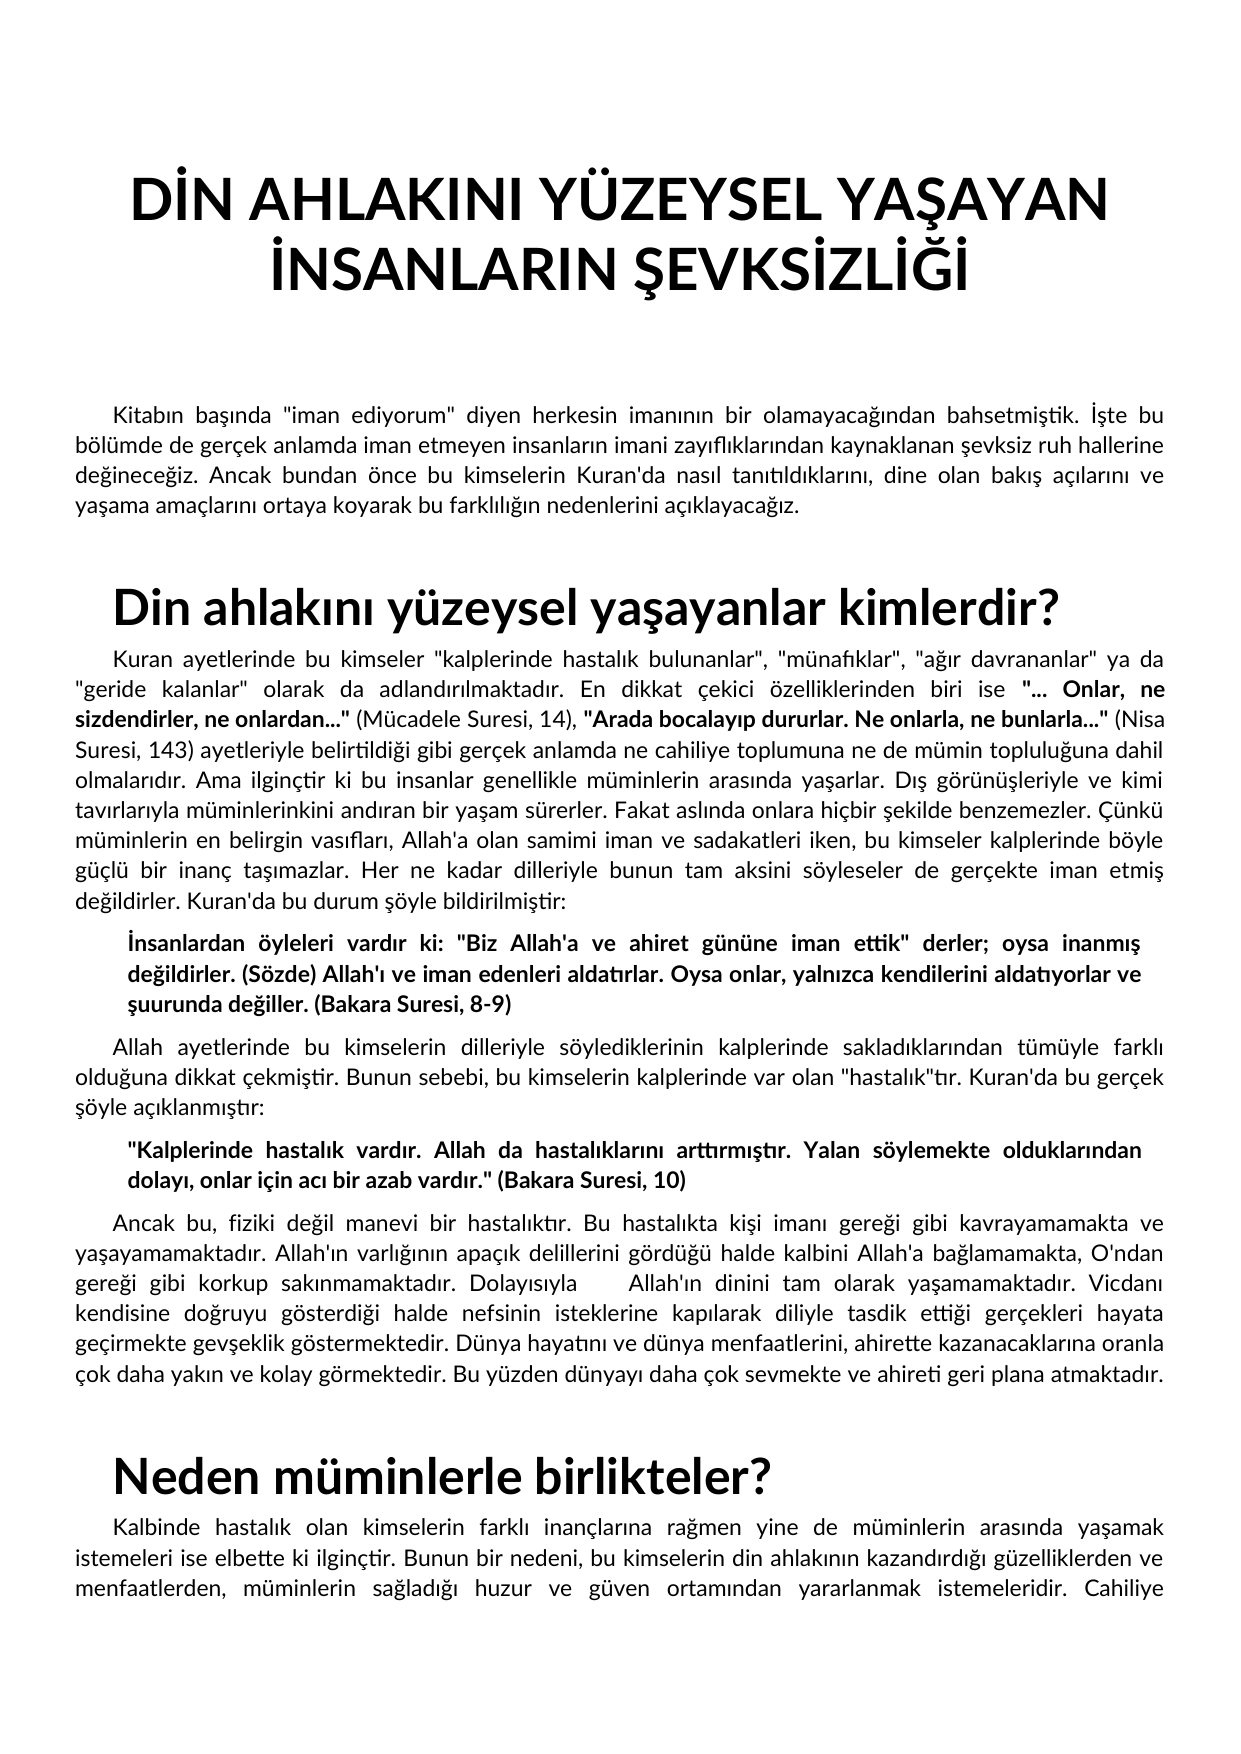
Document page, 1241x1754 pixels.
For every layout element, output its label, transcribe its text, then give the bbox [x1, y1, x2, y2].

subtitle DİN AHLAKINI YÜZEYSEL YAŞAYAN İNSANLARIN ŞEVKSİZLİĞİ [75, 162, 1165, 302]
text Ancak bu, fiziki değil manevi bir hastalıktır. Bu hastalıkta kişi imanı gereği gibi kavrayamamakta ve yaşayamamaktadır. Allah'ın varlığının apaçık delillerini gördüğü halde kalbini Allah'a bağlamamakta, O'ndan gereği gibi korkup sakınmamaktadır. Dolayısıyla Allah'ın dinini tam olarak yaşamamaktadır. Vicdanı kendisine doğruyu gösterdiği halde nefsinin isteklerine kapılarak diliyle tasdik ettiği gerçekleri hayata geçirmekte gevşeklik göstermektedir. Dünya hayatını ve dünya menfaatlerini, ahirette kazanacaklarına oranla çok daha yakın ve kolay görmektedir. Bu yüzden dünyayı daha çok sevmekte ve ahireti geri plana atmaktadır. [75, 1208, 1165, 1387]
subtitle Din ahlakını yüzeysel yaşayanlar kimlerdir? [112, 576, 1165, 636]
text "Kalplerinde hastalık vardır. Allah da hastalıklarını arttırmıştır. Yalan söylemekte olduklarından dolayı, onlar için acı bir azab vardır." (Bakara Suresi, 10) [127, 1135, 1143, 1193]
text Kalbinde hastalık olan kimselerin farklı inançlarına rağmen yine de müminlerin arasında yaşamak istemeleri ise elbette ki ilginçtir. Bunun bir nedeni, bu kimselerin din ahlakının kazandırdığı güzelliklerden ve menfaatlerden, müminlerin sağladığı huzur ve güven ortamından yararlanmak istemeleridir. Cahiliye [75, 1513, 1165, 1601]
subtitle Neden müminlerle birlikteler? [112, 1445, 1165, 1505]
text Kitabın başında "iman ediyorum" diyen herkesin imanının bir olamayacağından bahsetmiştik. İşte bu bölümde de gerçek anlamda iman etmeyen insanların imani zayıflıklarından kaynaklanan şevksiz ruh hallerine değineceğiz. Ancak bundan önce bu kimselerin Kuran'da nasıl tanıtıldıklarını, dine olan bakış açılarını ve yaşama amaçlarını ortaya koyarak bu farklılığın nedenlerini açıklayacağız. [75, 400, 1165, 518]
text Allah ayetlerinde bu kimselerin dilleriyle söylediklerinin kalplerinde sakladıklarından tümüyle farklı olduğuna dikkat çekmiştir. Bunun sebebi, bu kimselerin kalplerinde var olan "hastalık"tır. Kuran'da bu gerçek şöyle açıklanmıştır: [75, 1032, 1165, 1120]
text Kuran ayetlerinde bu kimseler "kalplerinde hastalık bulunanlar", "münafıklar", "ağır davrananlar" ya da "geride kalanlar" olarak da adlandırılmaktadır. En dikkat çekici özelliklerinden biri ise "... Onlar, ne sizdendirler, ne onlardan..." (Mücadele Suresi, 14), "Arada bocalayıp dururlar. Ne onlarla, ne bunlarla..." (Nisa Suresi, 143) ayetleriyle belirtildiği gibi gerçek anlamda ne cahiliye toplumuna ne de mümin topluluğuna dahil olmalarıdır. Ama ilginçtir ki bu insanlar genellikle müminlerin arasında yaşarlar. Dış görünüşleriyle ve kimi tavırlarıyla müminlerinkini andıran bir yaşam sürerler. Fakat aslında onlara hiçbir şekilde benzemezler. Çünkü müminlerin en belirgin vasıfları, Allah'a olan samimi iman ve sadakatleri iken, bu kimseler kalplerinde böyle güçlü bir inanç taşımazlar. Her ne kadar dilleriyle bunun tam aksini söyleseler de gerçekte iman etmiş değildirler. Kuran'da bu durum şöyle bildirilmiştir: [75, 645, 1165, 914]
text İnsanlardan öyleleri vardır ki: "Biz Allah'a ve ahiret gününe iman ettik" derler; oysa inanmış değildirler. (Sözde) Allah'ı ve iman edenleri aldatırlar. Oysa onlar, yalnızca kendilerini aldatıyorlar ve şuurunda değiller. (Bakara Suresi, 8-9) [127, 929, 1143, 1017]
